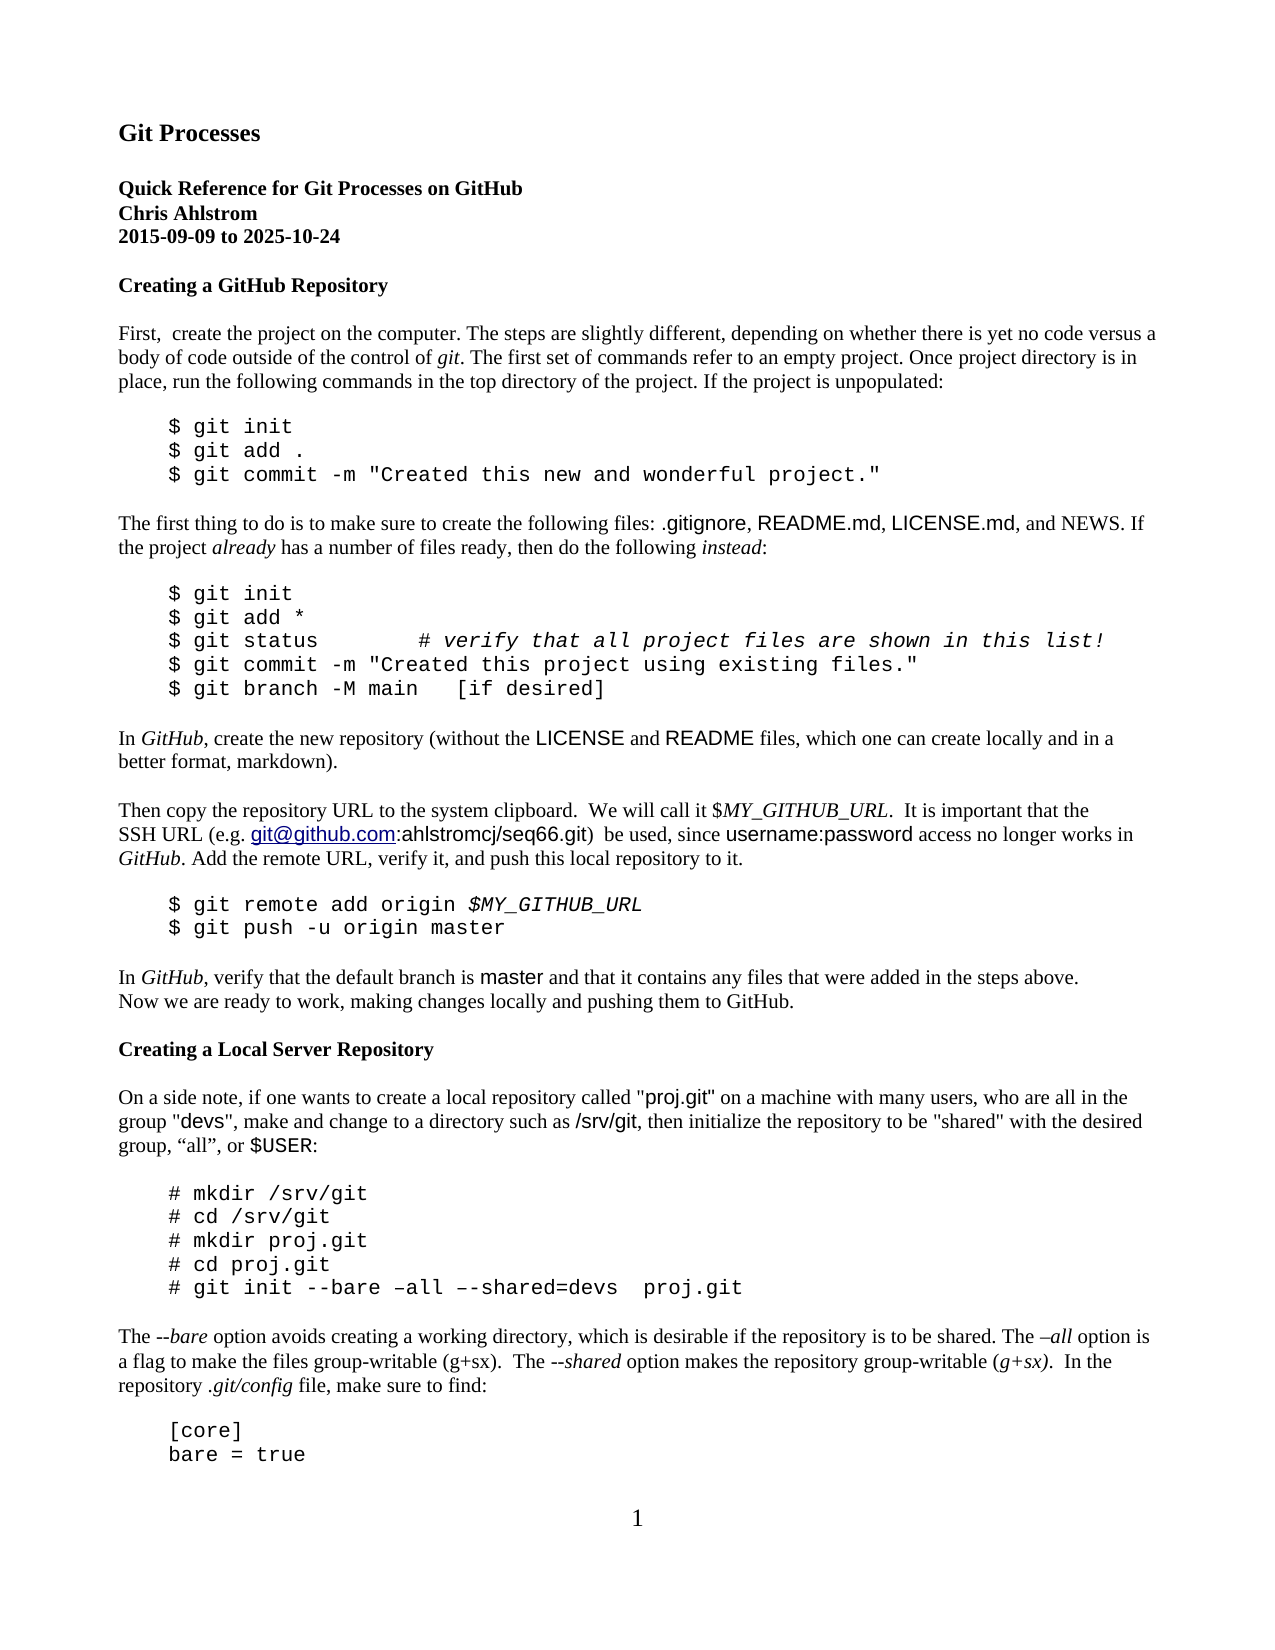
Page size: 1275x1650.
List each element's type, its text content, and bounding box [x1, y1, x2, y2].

text $ git add . [118, 440, 1157, 464]
text # cd proj.git [118, 1253, 1157, 1277]
text [core] [118, 1420, 1157, 1444]
text $ git branch -M main [if desired] [118, 678, 1157, 701]
text # cd /srv/git [118, 1206, 1157, 1230]
text $ git commit -m "Created this project using existing files." [118, 654, 1157, 678]
text bare = true [118, 1444, 1157, 1468]
text Creating a Local Server Repository [118, 1037, 1157, 1061]
text Now we are ready to work, making changes locally and pushing them to GitHub. [118, 989, 1157, 1013]
text $ git init [118, 583, 1157, 607]
text Quick Reference for Git Processes on GitHub [118, 176, 1157, 200]
text On a side note, if one wants to create a local repository called "proj.git" on a machine with many users, who are all in the group "devs", make and change to a directory such as /srv/git, then initialize the repository to be "shared" with the desired group, “all”, or $USER: [118, 1085, 1157, 1159]
text $ git commit -m "Created this new and wonderful project." [118, 464, 1157, 487]
text The first thing to do is to make sure to create the following files: .gitignore, README.md, LICENSE.md, and NEWS. If the project already has a number of files ready, then do the following instead: [118, 511, 1157, 559]
text $ git push -u origin master [118, 917, 1157, 941]
text # mkdir /srv/git [118, 1183, 1157, 1206]
text In GitHub, verify that the default branch is master and that it contains any files that were added in the steps above. [118, 964, 1157, 989]
text First, create the project on the computer. The steps are slightly different, depending on whether there is yet no code versus a body of code outside of the control of git. The first set of commands refer to an empty project. Once project directory is in place, run the following commands in the top directory of the project. If the project is unpopulated: [118, 321, 1157, 393]
text The --bare option avoids creating a working directory, which is desirable if the repository is to be shared. The –all option is a flag to make the files group-writable (g+sx). The --shared option makes the repository group-writable (g+sx). In the repository .git/config file, make sure to find: [118, 1324, 1157, 1397]
text $ git remote add origin $MY_GITHUB_URL [118, 893, 1157, 917]
text Chris Ahlstrom [118, 200, 1157, 224]
text Then copy the repository URL to the system clipboard. We will call it $MY_GITHUB_URL. It is important that the [118, 798, 1157, 822]
text $ git add * [118, 607, 1157, 630]
text SSH URL (e.g. git@github.com:ahlstromcj/seq66.git) be used, since username:password access no longer works in GitHub. Add the remote URL, verify it, and push this local repository to it. [118, 822, 1157, 870]
text In GitHub, create the new repository (without the LICENSE and README files, which one can create locally and in a better format, markdown). [118, 725, 1157, 773]
text $ git init [118, 417, 1157, 440]
text Creating a GitHub Repository [118, 273, 1157, 297]
text # git init --bare –all –-shared=devs proj.git [118, 1277, 1157, 1301]
text # mkdir proj.git [118, 1230, 1157, 1253]
text 2015-09-09 to 2025-10-24 [118, 224, 1157, 248]
text $ git status # verify that all project files are shown in this list! [118, 630, 1157, 654]
